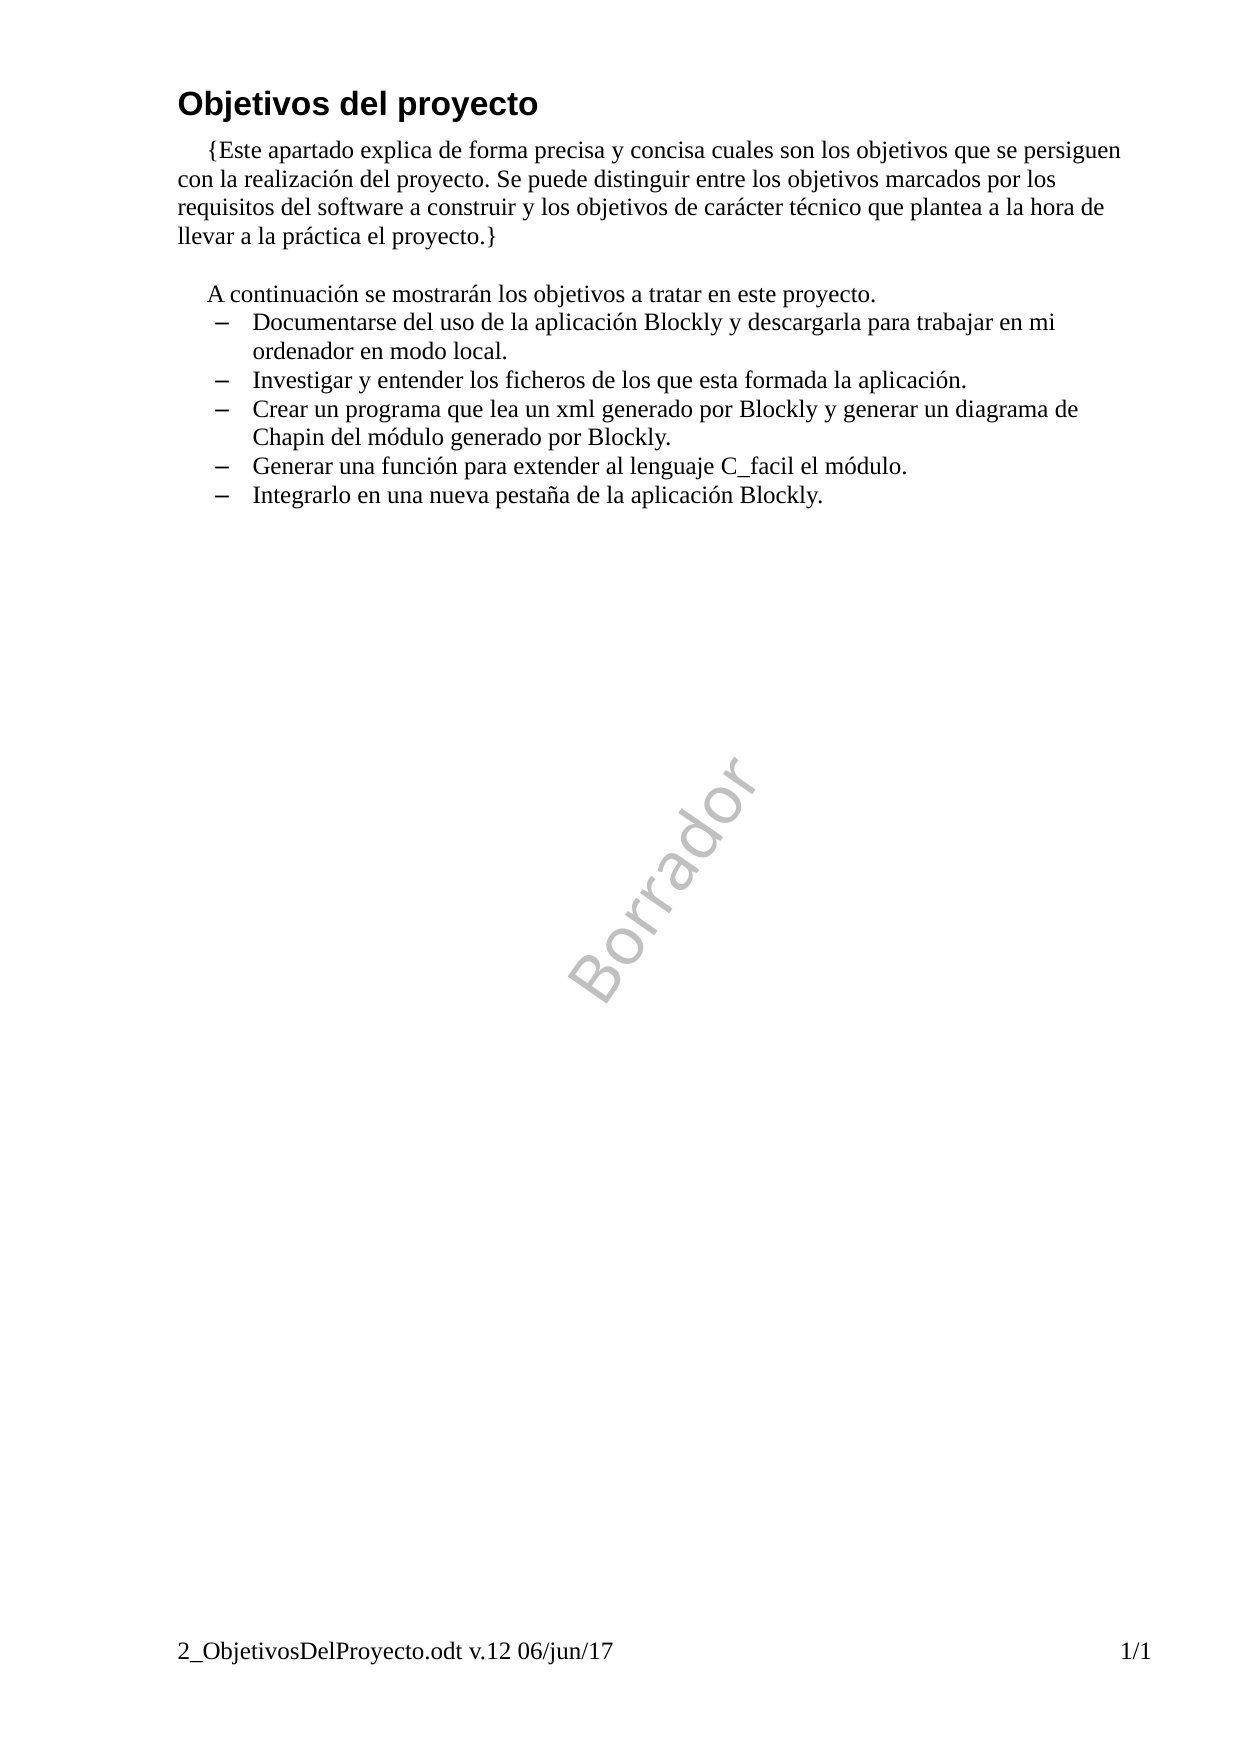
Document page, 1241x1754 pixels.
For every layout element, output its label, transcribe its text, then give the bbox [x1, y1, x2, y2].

list Documentarse del uso de la aplicación Blockly y descargarla para trabajar en mi ordenador en modo local. [215, 307, 1152, 365]
list Generar una función para extender al lenguaje C_facil el módulo. [215, 451, 1152, 480]
list Integrarlo en una nueva pestaña de la aplicación Blockly. [215, 480, 1152, 509]
subtitle Objetivos del proyecto [177, 84, 1152, 122]
list Investigar y entender los ficheros de los que esta formada la aplicación. [215, 365, 1152, 394]
text A continuación se mostrarán los objetivos a tratar en este proyecto. [177, 279, 1152, 307]
text {Este apartado explica de forma precisa y concisa cuales son los objetivos que se persiguen con la realización del proyecto. Se puede distinguir entre los objetivos marcados por los requisitos del software a construir y los objetivos de carácter técnico que plantea a la hora de llevar a la práctica el proyecto.} [177, 135, 1152, 250]
list Crear un programa que lea un xml generado por Blockly y generar un diagrama de Chapin del módulo generado por Blockly. [215, 394, 1152, 451]
